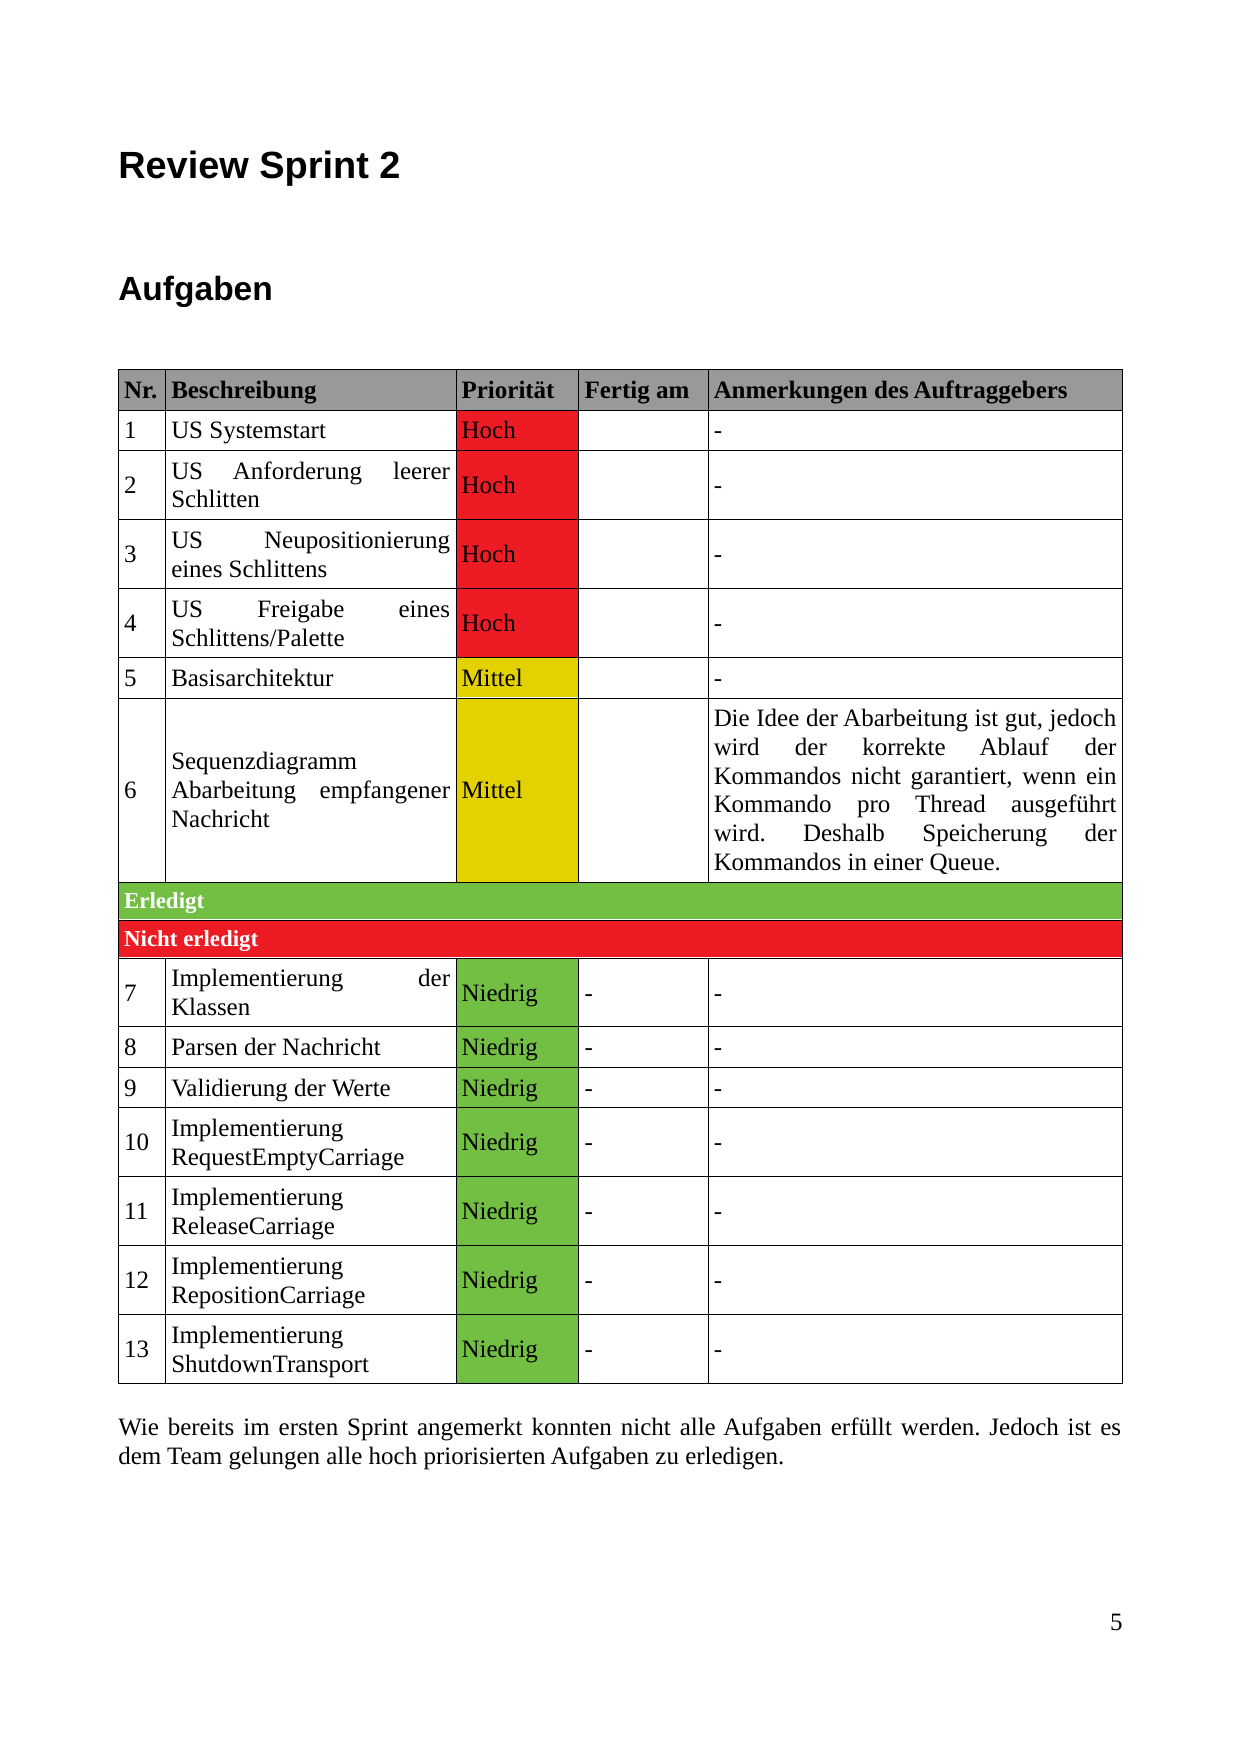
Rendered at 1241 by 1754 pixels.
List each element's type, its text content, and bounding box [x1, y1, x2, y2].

table_cell - [709, 658, 1122, 697]
table_cell 3 [119, 520, 165, 588]
table_cell Niedrig [457, 1315, 578, 1383]
table_cell Implementierung der Klassen [166, 959, 456, 1026]
table_cell - [579, 1027, 708, 1067]
table_cell [579, 520, 708, 588]
table_cell [579, 589, 708, 657]
table_cell Hoch [457, 589, 578, 657]
table_cell 5 [119, 658, 165, 697]
table_cell [579, 658, 708, 697]
table_cell - [579, 1177, 708, 1245]
table_cell Sequenzdiagramm Abarbeitung empfangener Nachricht [166, 699, 456, 882]
table_cell Implementierung RepositionCarriage [166, 1246, 456, 1314]
table_cell - [579, 1246, 708, 1314]
table_cell Parsen der Nachricht [166, 1027, 456, 1067]
table_cell 6 [119, 699, 165, 882]
table_cell Implementierung ShutdownTransport [166, 1315, 456, 1383]
table_cell Niedrig [457, 1177, 578, 1245]
table_header Anmerkungen des Auftraggebers [709, 370, 1122, 410]
table_cell Validierung der Werte [166, 1068, 456, 1107]
table_cell 10 [119, 1108, 165, 1176]
table_cell - [709, 451, 1122, 519]
table_cell - [709, 589, 1122, 657]
table_cell Nicht erledigt [119, 921, 1122, 957]
table_cell - [709, 1177, 1122, 1245]
table_cell Implementierung RequestEmptyCarriage [166, 1108, 456, 1176]
table_cell Niedrig [457, 1246, 578, 1314]
table_cell 7 [119, 959, 165, 1026]
table_cell - [579, 1068, 708, 1107]
table_cell - [579, 959, 708, 1026]
table_header Nr. [119, 370, 165, 410]
table_cell 9 [119, 1068, 165, 1107]
table_cell US Systemstart [166, 411, 456, 450]
table_cell - [709, 1068, 1122, 1107]
table_cell 12 [119, 1246, 165, 1314]
table_cell Hoch [457, 451, 578, 519]
table_cell Niedrig [457, 959, 578, 1026]
table_cell 11 [119, 1177, 165, 1245]
table_cell 1 [119, 411, 165, 450]
table_header Beschreibung [166, 370, 456, 410]
table_cell - [579, 1315, 708, 1383]
table_cell 4 [119, 589, 165, 657]
table_cell Niedrig [457, 1027, 578, 1067]
table_cell [579, 411, 708, 450]
table_cell Mittel [457, 699, 578, 882]
table_cell - [709, 520, 1122, 588]
table_header Priorität [457, 370, 578, 410]
table_cell Mittel [457, 658, 578, 697]
subtitle Aufgaben [118, 269, 1122, 308]
table_cell Hoch [457, 411, 578, 450]
table_cell - [709, 411, 1122, 450]
table_cell - [709, 1315, 1122, 1383]
table_cell 13 [119, 1315, 165, 1383]
table_cell - [709, 959, 1122, 1026]
table_cell - [709, 1246, 1122, 1314]
table_cell US Neupositionierung eines Schlittens [166, 520, 456, 588]
table_cell - [709, 1027, 1122, 1067]
table_cell 2 [119, 451, 165, 519]
subtitle Review Sprint 2 [118, 143, 1122, 187]
table_cell US Anforderung leerer Schlitten [166, 451, 456, 519]
table_cell Niedrig [457, 1068, 578, 1107]
table_cell Basisarchitektur [166, 658, 456, 697]
table_cell - [709, 1108, 1122, 1176]
table_cell Erledigt [119, 883, 1122, 919]
table_cell Die Idee der Abarbeitung ist gut, jedoch wird der korrekte Ablauf der Kommandos nicht garantiert, wenn ein Kommando pro Thread ausgeführt wird. Deshalb Speicherung der Kommandos in einer Queue. [709, 699, 1122, 882]
table_cell Implementierung ReleaseCarriage [166, 1177, 456, 1245]
table_header Fertig am [579, 370, 708, 410]
table_cell Niedrig [457, 1108, 578, 1176]
table_cell US Freigabe eines Schlittens/Palette [166, 589, 456, 657]
table_cell - [579, 1108, 708, 1176]
table_cell [579, 699, 708, 882]
table_cell 8 [119, 1027, 165, 1067]
table_cell [579, 451, 708, 519]
text Wie bereits im ersten Sprint angemerkt konnten nicht alle Aufgaben erfüllt werden. Jedoch ist es dem Team gelungen alle hoch priorisierten Aufgaben zu erledigen. [118, 1412, 1122, 1470]
table_cell Hoch [457, 520, 578, 588]
